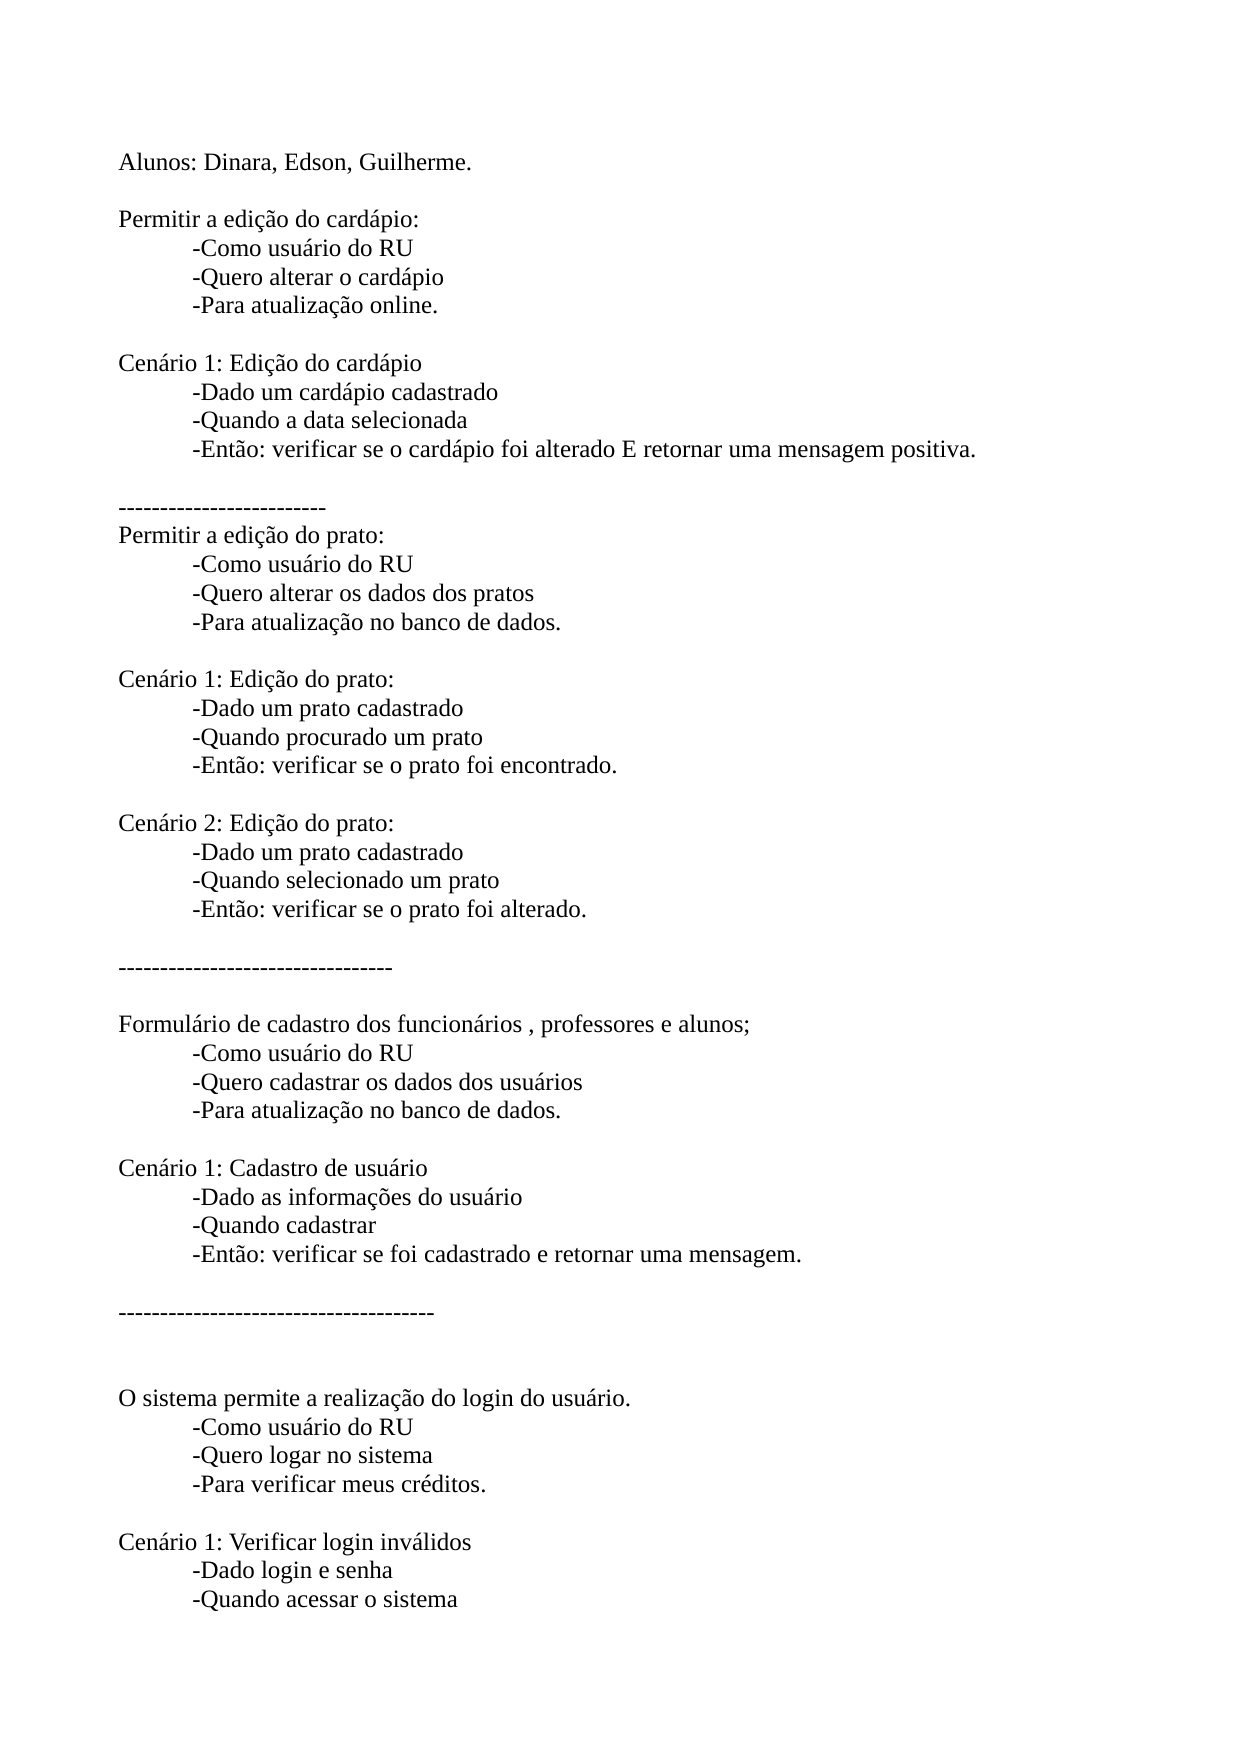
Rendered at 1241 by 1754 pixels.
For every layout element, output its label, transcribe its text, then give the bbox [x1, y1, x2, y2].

text -Para atualização online. [118, 291, 1122, 319]
text Cenário 1: Edição do prato: [118, 664, 1122, 693]
text -Dado login e senha [118, 1556, 1122, 1584]
text -Dado as informações do usuário [118, 1182, 1122, 1211]
text -Quando procurado um prato [118, 722, 1122, 751]
text -Então: verificar se o cardápio foi alterado E retornar uma mensagem positiva. [118, 434, 1122, 463]
text Cenário 1: Edição do cardápio [118, 348, 1122, 377]
text -Quero alterar o cardápio [118, 262, 1122, 291]
text -Quero cadastrar os dados dos usuários [118, 1067, 1122, 1096]
text -Então: verificar se o prato foi alterado. [118, 894, 1122, 923]
text ------------------------- [118, 492, 1122, 521]
text Cenário 1: Cadastro de usuário [118, 1153, 1122, 1182]
text --------------------------------- [118, 952, 1122, 981]
text Permitir a edição do cardápio: [118, 204, 1122, 233]
text -Como usuário do RU [118, 549, 1122, 578]
text Alunos: Dinara, Edson, Guilherme. [118, 147, 1122, 176]
text Cenário 2: Edição do prato: [118, 808, 1122, 837]
text -Quando cadastrar [118, 1211, 1122, 1239]
text -Então: verificar se o prato foi encontrado. [118, 751, 1122, 779]
text -Para atualização no banco de dados. [118, 607, 1122, 636]
text -Como usuário do RU [118, 233, 1122, 262]
text -Quando acessar o sistema [118, 1584, 1122, 1613]
text -Dado um prato cadastrado [118, 693, 1122, 722]
text -------------------------------------- [118, 1297, 1122, 1326]
text -Como usuário do RU [118, 1412, 1122, 1441]
text Formulário de cadastro dos funcionários , professores e alunos; [118, 1009, 1122, 1038]
text -Dado um prato cadastrado [118, 837, 1122, 866]
text Permitir a edição do prato: [118, 521, 1122, 549]
text -Para atualização no banco de dados. [118, 1096, 1122, 1124]
text -Então: verificar se foi cadastrado e retornar uma mensagem. [118, 1239, 1122, 1268]
text -Quero alterar os dados dos pratos [118, 578, 1122, 607]
text -Quando a data selecionada [118, 406, 1122, 434]
text Cenário 1: Verificar login inválidos [118, 1527, 1122, 1556]
text -Para verificar meus créditos. [118, 1469, 1122, 1498]
text -Dado um cardápio cadastrado [118, 377, 1122, 406]
text O sistema permite a realização do login do usuário. [118, 1383, 1122, 1412]
text -Como usuário do RU [118, 1038, 1122, 1067]
text -Quero logar no sistema [118, 1441, 1122, 1469]
text -Quando selecionado um prato [118, 866, 1122, 894]
